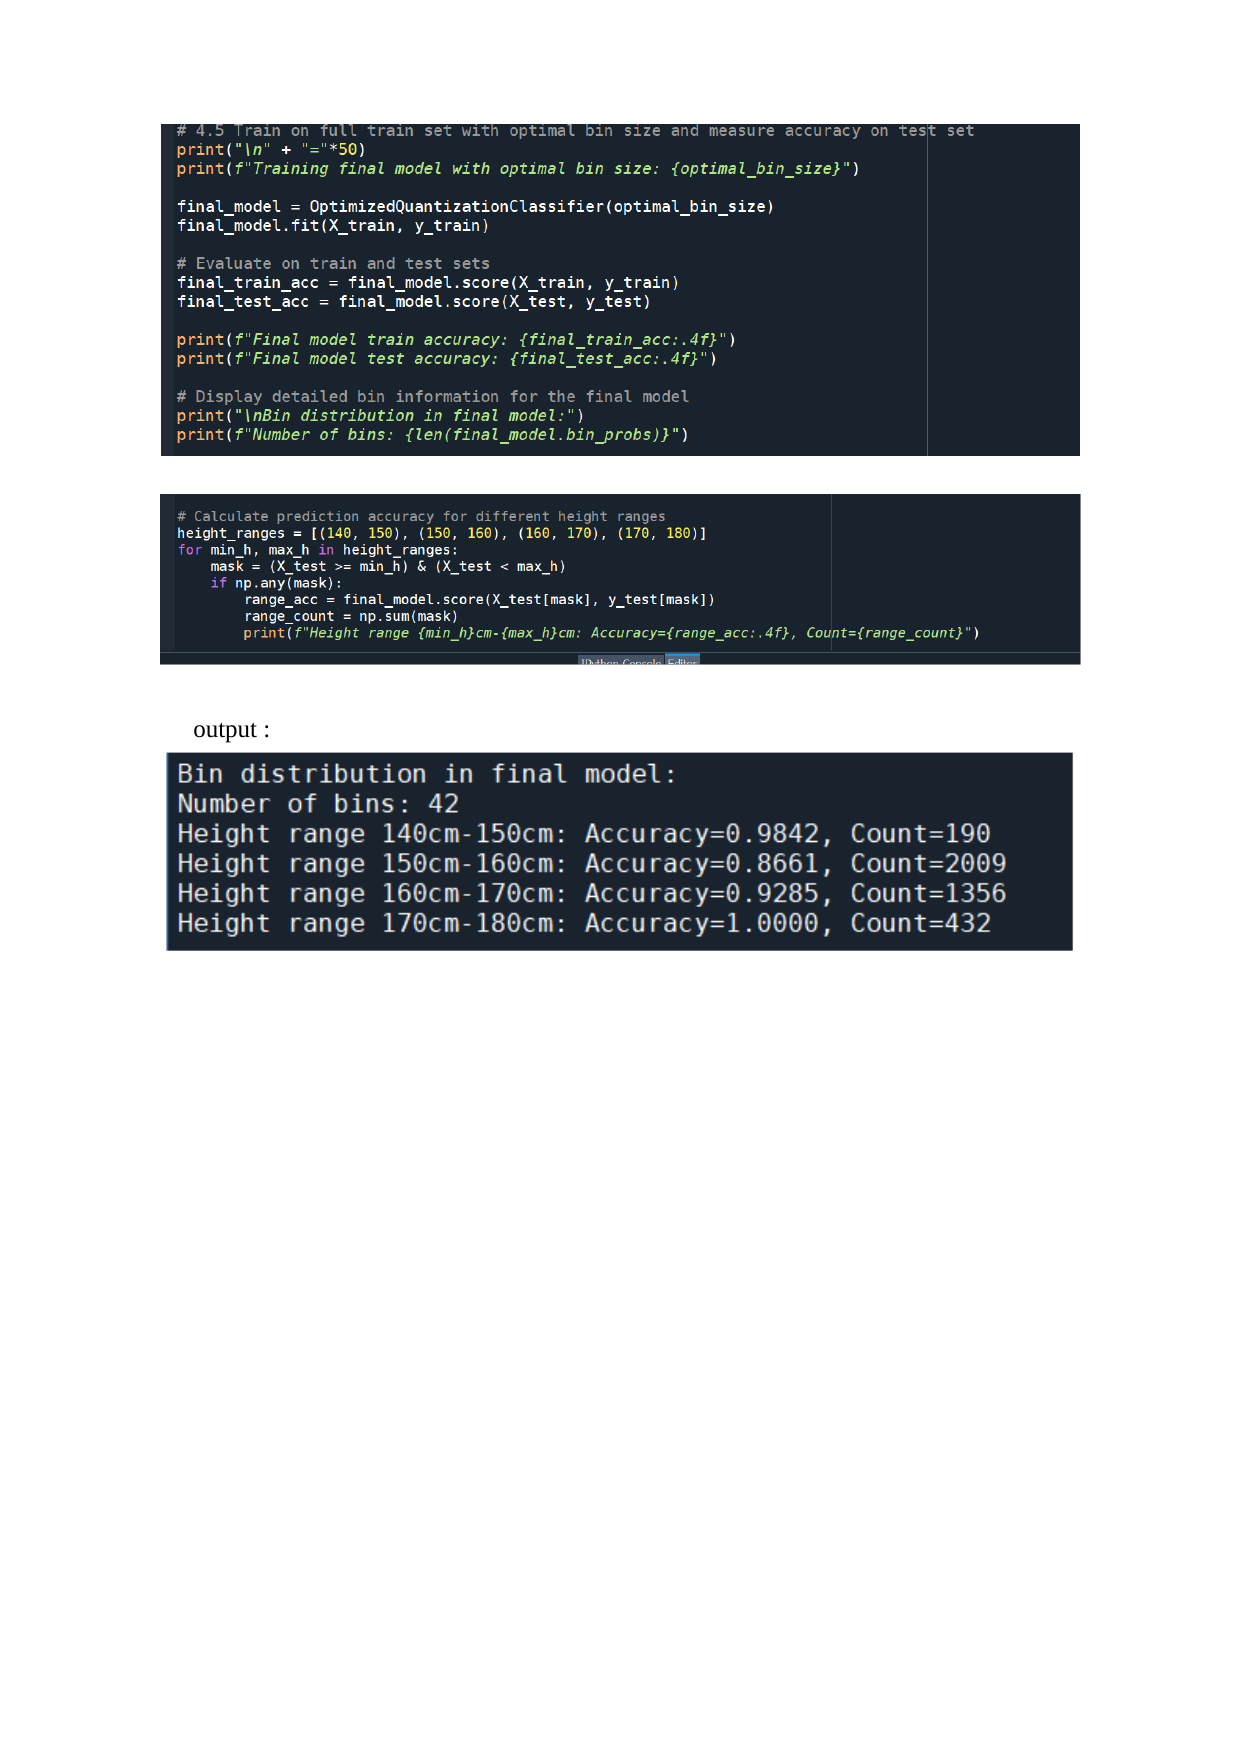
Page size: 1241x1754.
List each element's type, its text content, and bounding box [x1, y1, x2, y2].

picture [156, 742, 1084, 962]
picture [155, 489, 1085, 669]
text output : [193, 714, 1122, 742]
picture [155, 118, 1085, 461]
